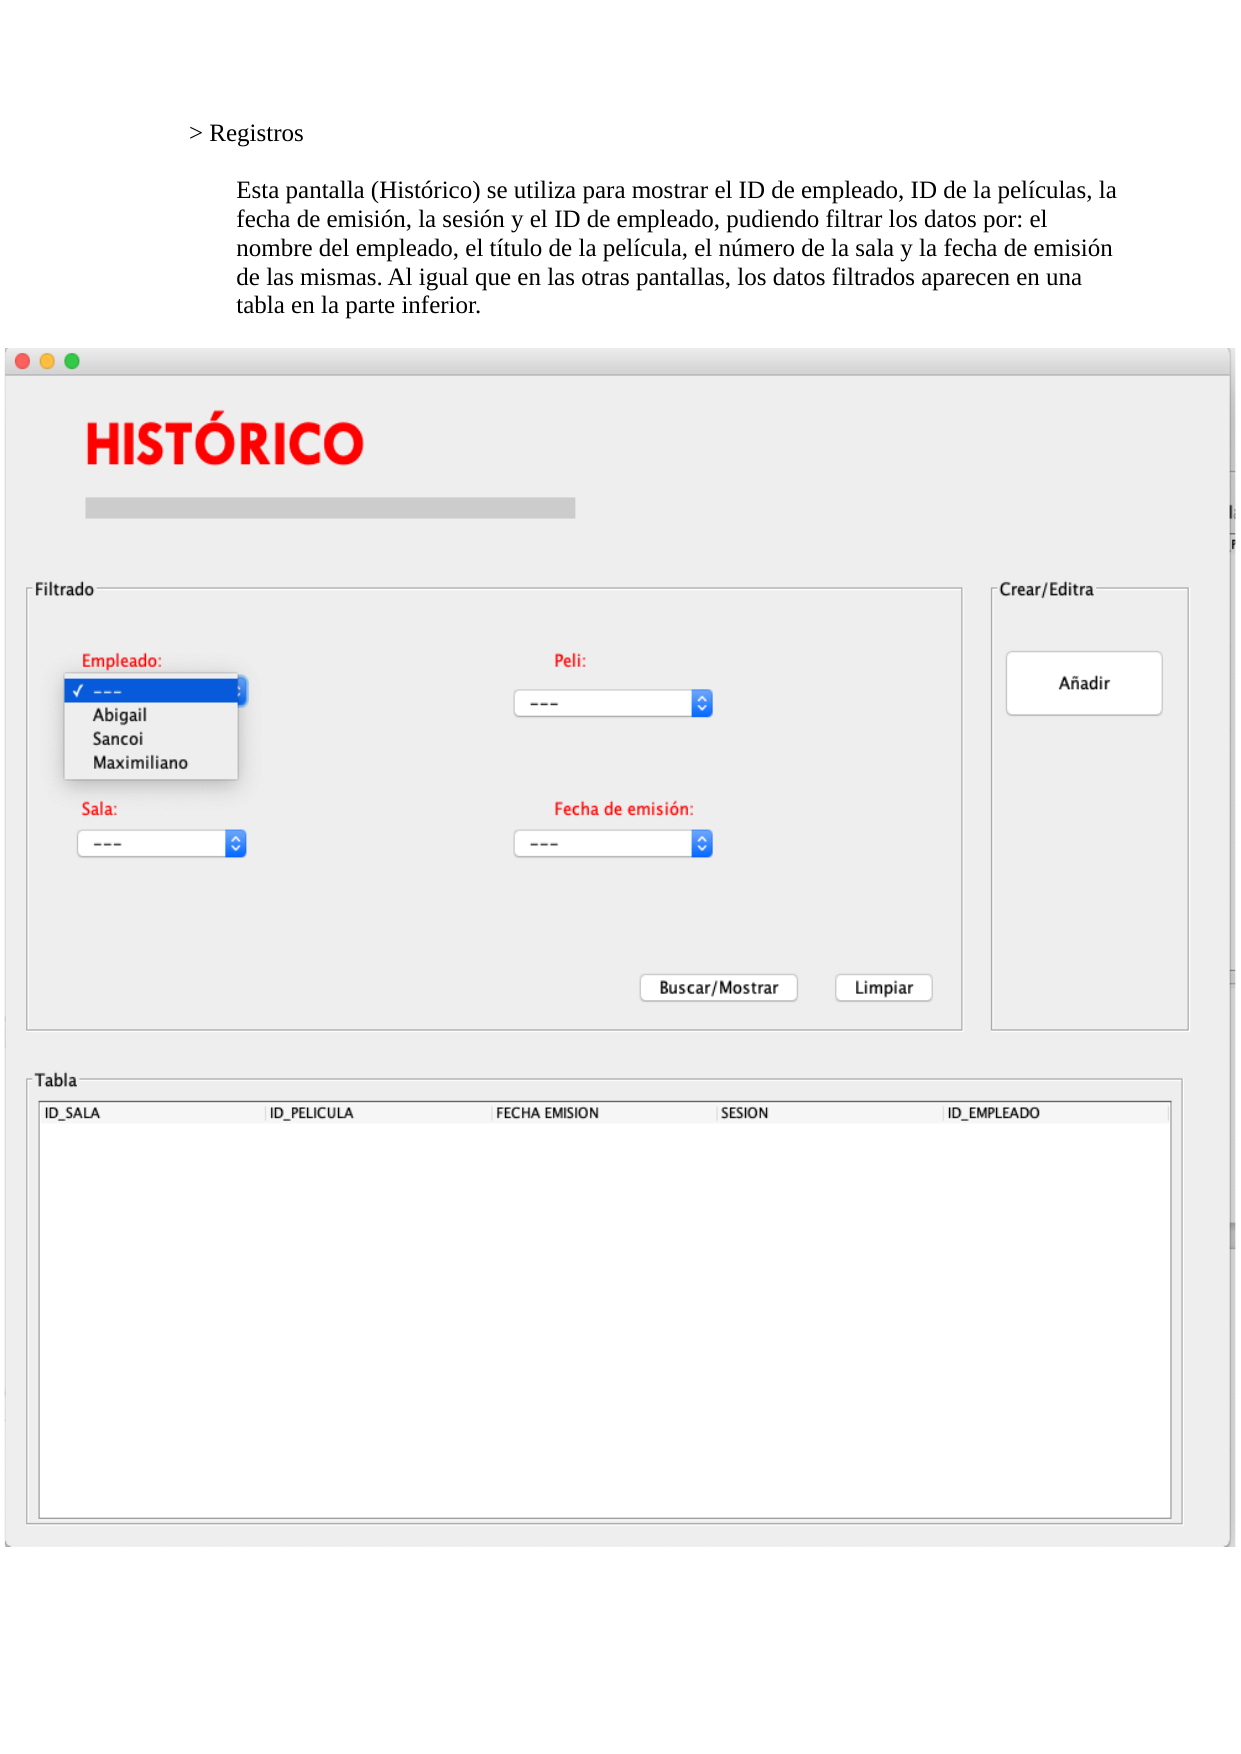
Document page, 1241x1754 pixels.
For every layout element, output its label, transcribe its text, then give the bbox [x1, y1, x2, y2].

text Esta pantalla (Histórico) se utiliza para mostrar el ID de empleado, ID de la películas, la fecha de emisión, la sesión y el ID de empleado, pudiendo filtrar los datos por: el nombre del empleado, el título de la película, el número de la sala y la fecha de emisión de las mismas. Al igual que en las otras pantallas, los datos filtrados aparecen en una tabla en la parte inferior. [236, 176, 1122, 319]
picture [4, 348, 1236, 1547]
text > Registros [189, 118, 1122, 147]
